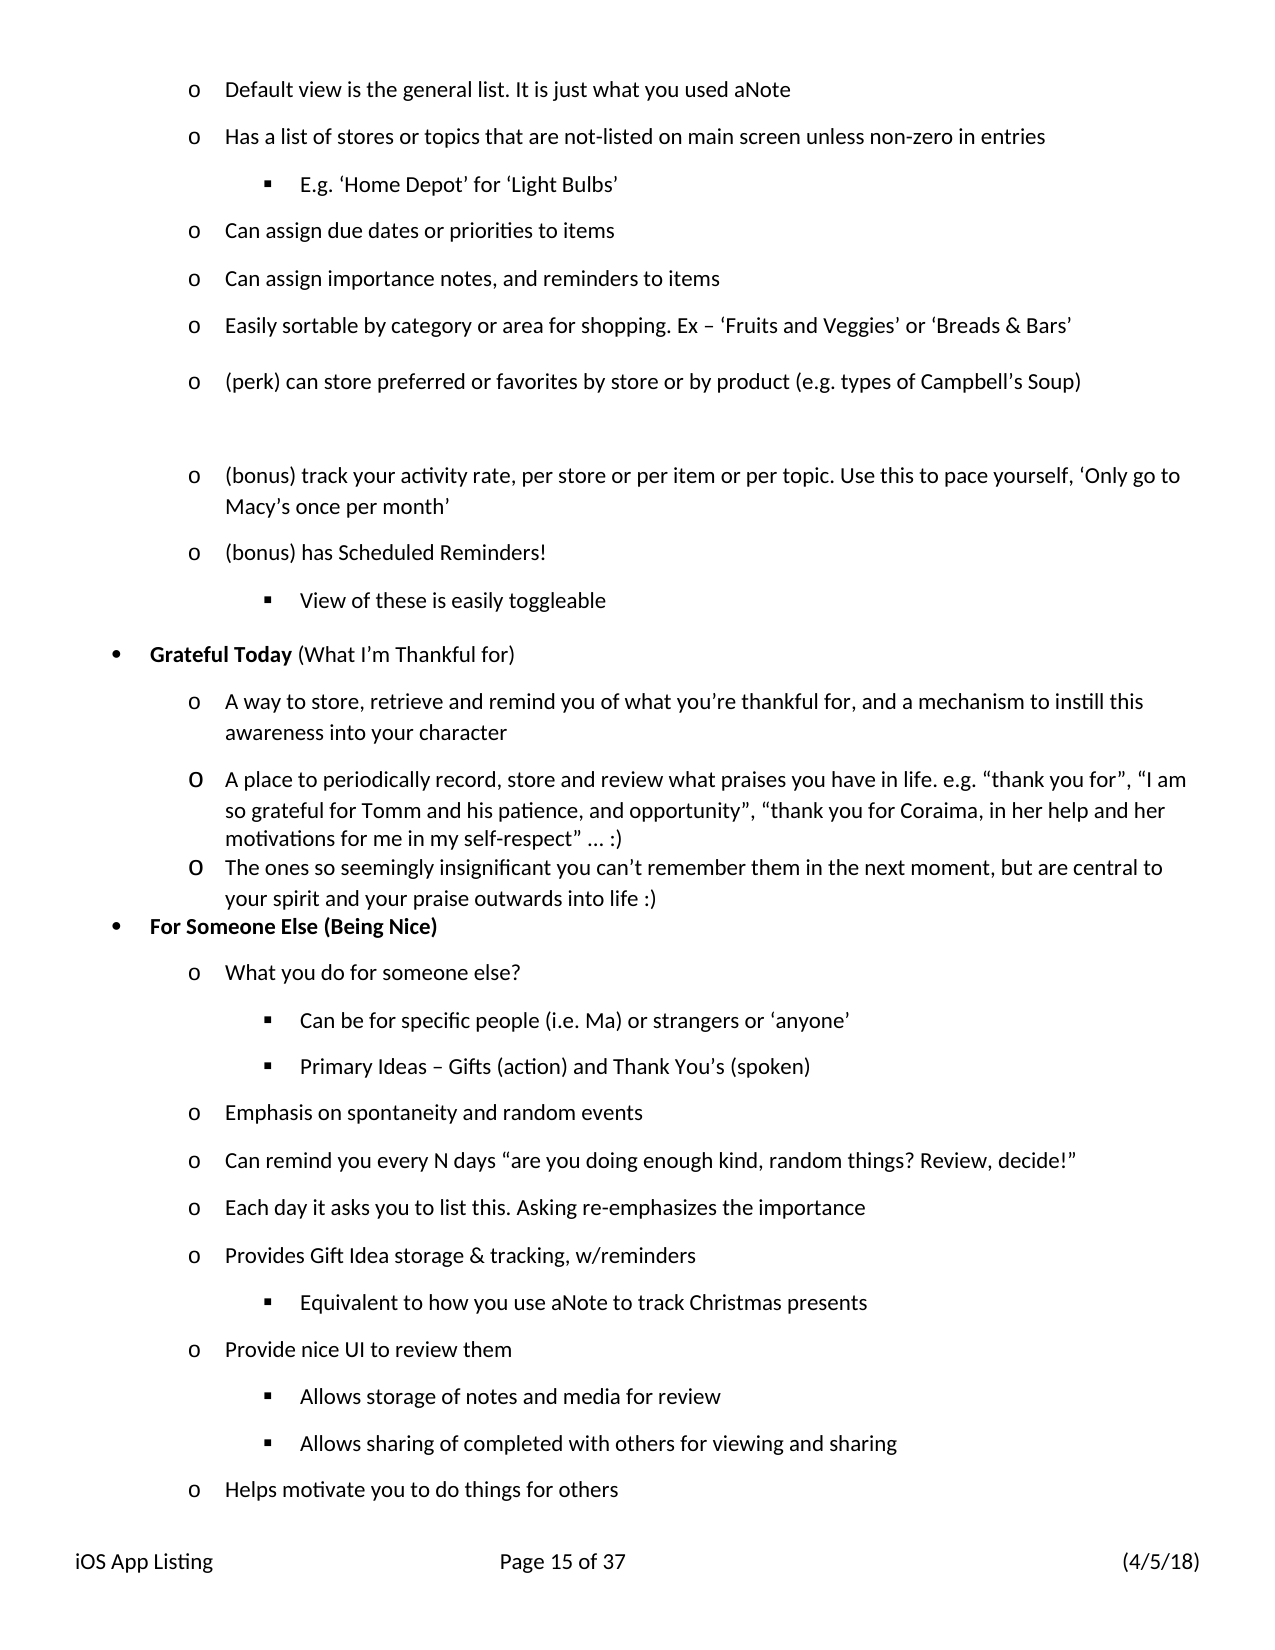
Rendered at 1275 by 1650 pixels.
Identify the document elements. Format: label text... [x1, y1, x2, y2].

list (perk) can store preferred or favorites by store or by product (e.g. types of Campbell’s Soup) [187, 367, 1200, 396]
list (bonus) has Scheduled Reminders! [187, 538, 1200, 568]
list Primary Ideas – Gifts (action) and Thank You’s (spoken) [262, 1052, 1200, 1080]
list Has a list of stores or topics that are not-listed on main screen unless non-zero in entries [187, 122, 1200, 152]
list Default view is the general list. It is just what you used aNote [187, 75, 1200, 104]
list For Someone Else (Being Nice) [112, 912, 1200, 940]
list A place to periodically record, store and review what praises you have in life. e.g. “thank you for”, “I am so grateful for Tomm and his patience, and opportunity”, “thank you for Coraima, in her help and her motivations for me in my self-respect” ... :) [187, 764, 1200, 852]
list Can assign due dates or priorities to items [187, 216, 1200, 246]
list Emphasis on spontaneity and random events [187, 1098, 1200, 1128]
list Can assign importance notes, and reminders to items [187, 264, 1200, 293]
list Each day it asks you to list this. Asking re-emphasizes the importance [187, 1193, 1200, 1223]
list What you do for someone else? [187, 958, 1200, 987]
list The ones so seemingly insignificant you can’t remember them in the next moment, but are central to your spirit and your praise outwards into life :) [187, 852, 1200, 912]
list Grateful Today (What I’m Thankful for) [112, 641, 1200, 669]
list Provides Gift Idea storage & tracking, w/reminders [187, 1241, 1200, 1270]
list (bonus) track your activity rate, per store or per item or per topic. Use this to pace yourself, ‘Only go to Macy’s once per month’ [187, 461, 1200, 520]
list Allows sharing of completed with others for viewing and sharing [262, 1429, 1200, 1457]
list A way to store, retrieve and remind you of what you’re thankful for, and a mechanism to instill this awareness into your character [187, 687, 1200, 746]
list Provide nice UI to review them [187, 1335, 1200, 1364]
list Allows storage of notes and media for review [262, 1382, 1200, 1410]
list View of these is easily toggleable [262, 586, 1200, 614]
list Can be for specific people (i.e. Ma) or strangers or ‘anyone’ [262, 1006, 1200, 1034]
list Helps motivate you to do things for others [187, 1475, 1200, 1504]
list Easily sortable by category or area for shopping. Ex – ‘Fruits and Veggies’ or ‘Breads & Bars’ [187, 311, 1200, 341]
list E.g. ‘Home Depot’ for ‘Light Bulbs’ [262, 170, 1200, 198]
list Can remind you every N days “are you doing enough kind, random things? Review, decide!” [187, 1146, 1200, 1175]
list Equivalent to how you use aNote to track Christmas presents [262, 1288, 1200, 1317]
